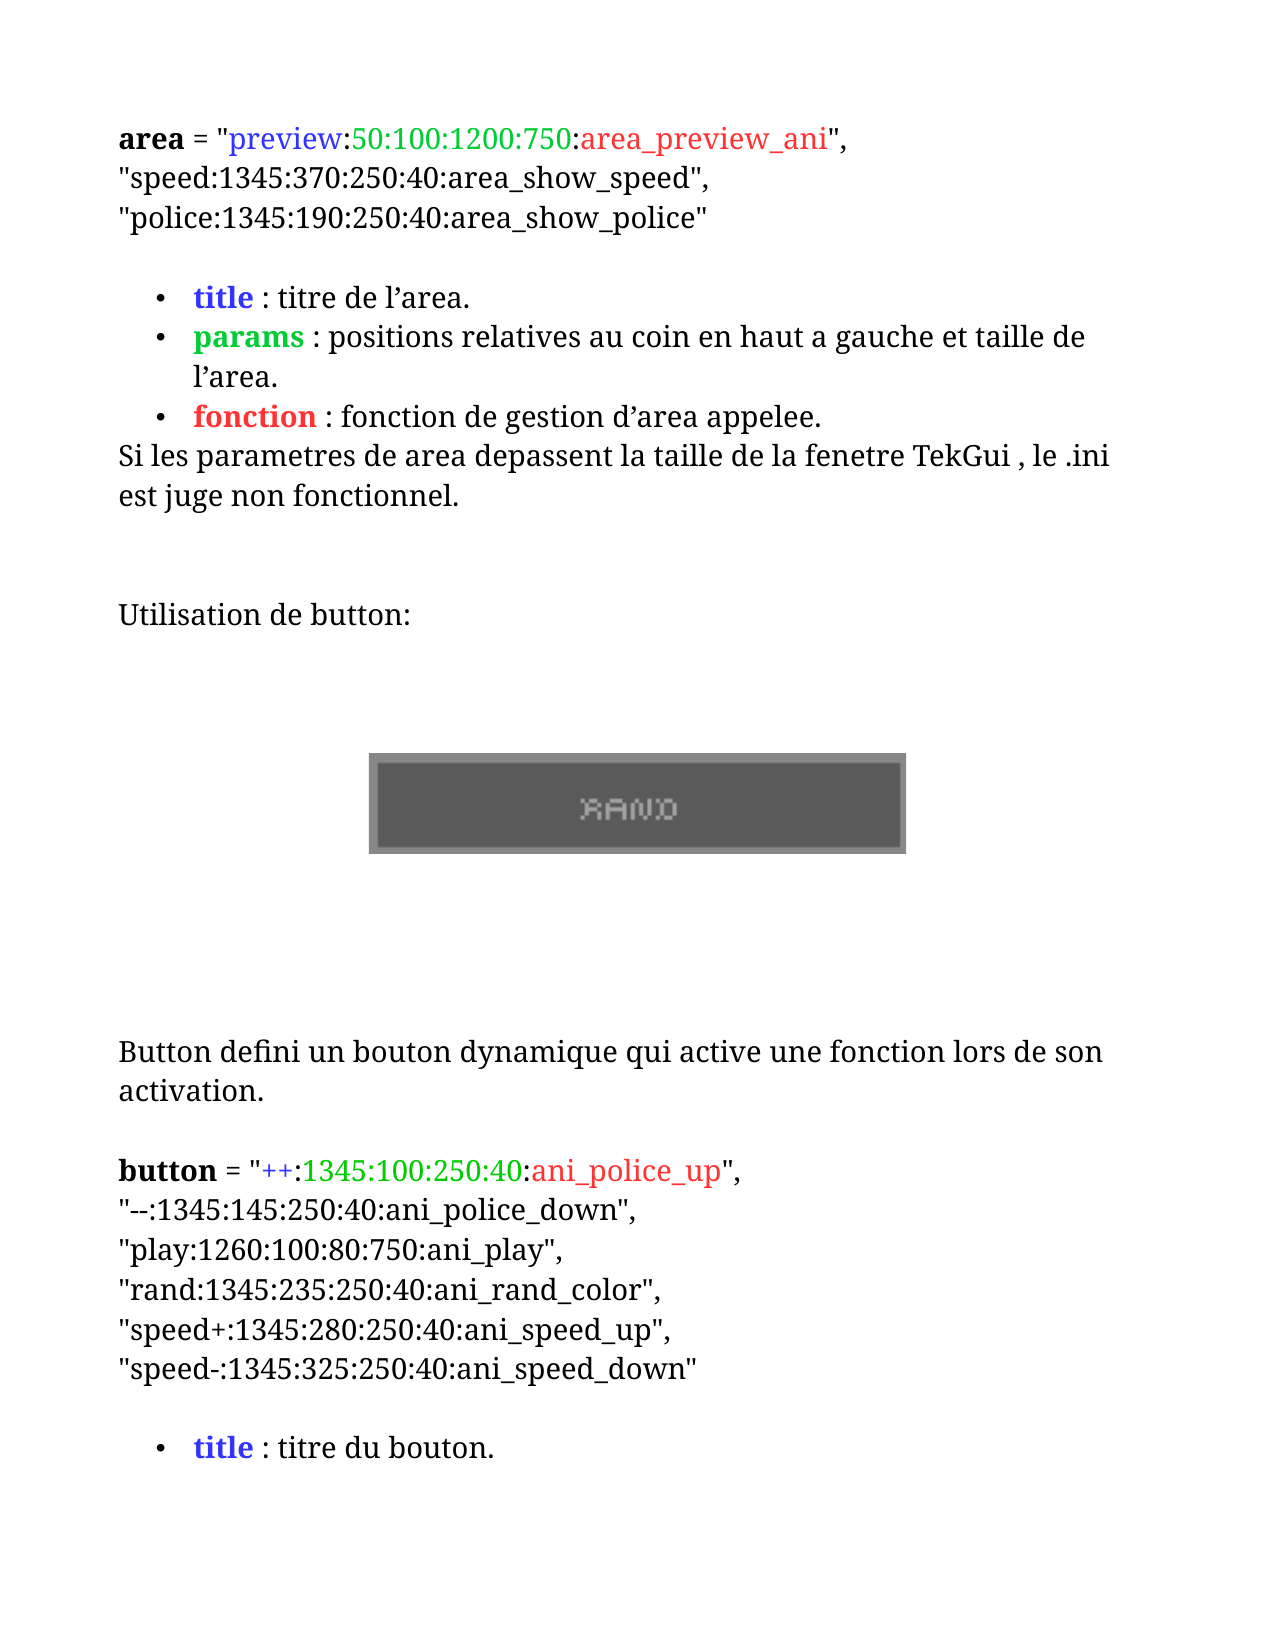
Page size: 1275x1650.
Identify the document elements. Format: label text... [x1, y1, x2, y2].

text Button defini un bouton dynamique qui active une fonction lors de son activation. [118, 1031, 1157, 1110]
text area = "preview:50:100:1200:750:area_preview_ani", "speed:1345:370:250:40:area_show_speed", "police:1345:190:250:40:area_show_police" [118, 118, 1157, 237]
text Si les parametres de area depassent la taille de la fenetre TekGui , le .ini est juge non fonctionnel. [118, 436, 1157, 515]
list title : titre du bouton. [156, 1428, 1157, 1467]
text "speed+:1345:280:250:40:ani_speed_up", "speed-:1345:325:250:40:ani_speed_down" [118, 1309, 1157, 1388]
text "rand:1345:235:250:40:ani_rand_color", [118, 1269, 1157, 1309]
text Utilisation de button: [118, 594, 1157, 634]
text button = "++:1345:100:250:40:ani_police_up", [118, 1150, 1157, 1190]
list title : titre de l’area. [156, 277, 1157, 317]
list params : positions relatives au coin en haut a gauche et taille de l’area. [156, 317, 1157, 396]
text "play:1260:100:80:750:ani_play", [118, 1229, 1157, 1269]
text "--:1345:145:250:40:ani_police_down", [118, 1190, 1157, 1229]
list fonction : fonction de gestion d’area appelee. [156, 396, 1157, 436]
picture [368, 753, 907, 854]
